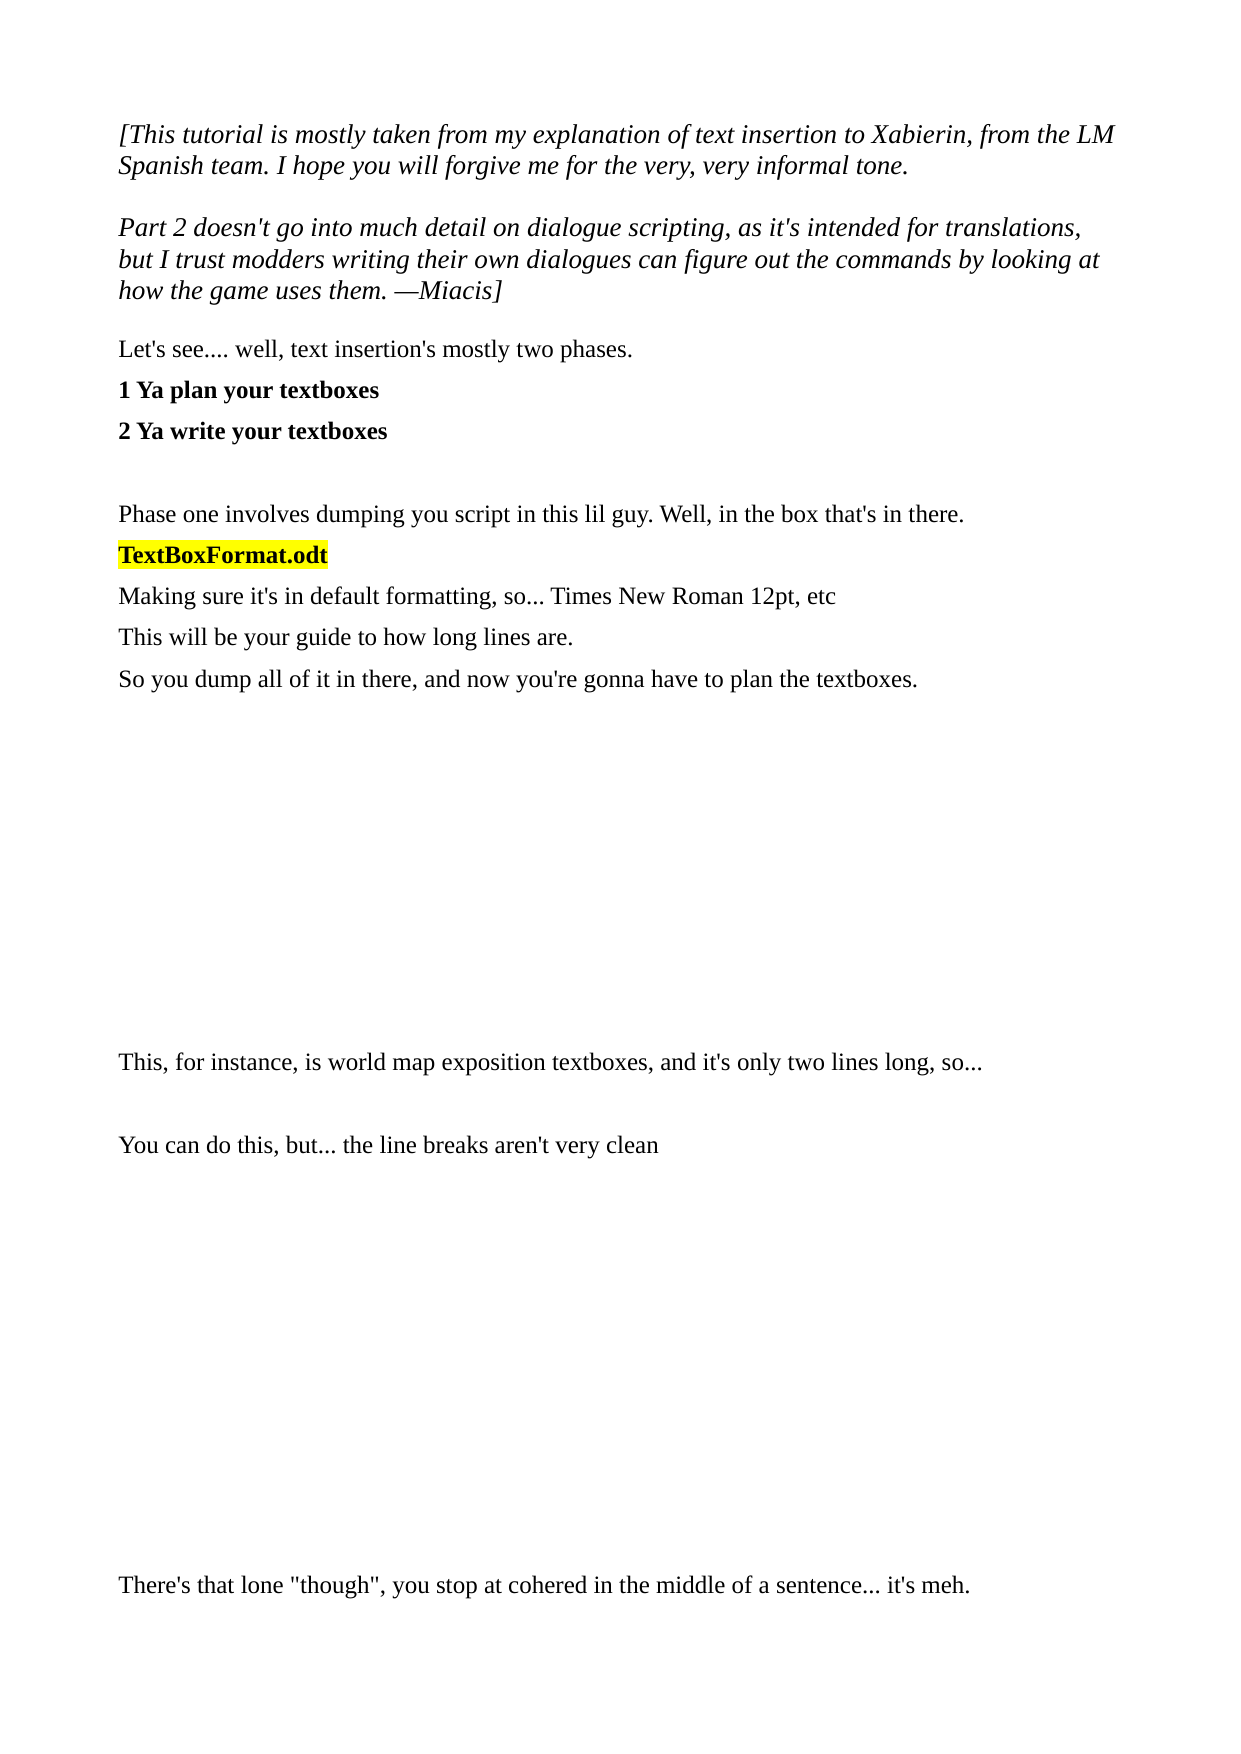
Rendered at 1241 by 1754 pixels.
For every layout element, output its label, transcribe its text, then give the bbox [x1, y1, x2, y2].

text [This tutorial is mostly taken from my explanation of text insertion to Xabierin, from the LM Spanish team. I hope you will forgive me for the very, very informal tone. [118, 118, 1122, 180]
text This, for instance, is world map exposition textboxes, and it's only two lines long, so... [118, 746, 1122, 1076]
text 2 Ya write your textboxes [118, 416, 1122, 445]
text Part 2 doesn't go into much detail on dialogue scripting, as it's intended for translations, but I trust modders writing their own dialogues can figure out the commands by looking at how the game uses them. —Miacis] [118, 212, 1122, 305]
text Making sure it's in default formatting, so... Times New Roman 12pt, etc [118, 581, 1122, 610]
text TextBoxFormat.odt [118, 540, 1122, 569]
text This will be your guide to how long lines are. [118, 622, 1122, 651]
text 1 Ya plan your textboxes [118, 375, 1122, 404]
text Let's see.... well, text insertion's mostly two phases. [118, 334, 1122, 362]
text So you dump all of it in there, and now you're gonna have to plan the textboxes. [118, 664, 1122, 692]
text You can do this, but... the line breaks aren't very clean [118, 1130, 1122, 1159]
text There's that lone "though", you stop at cohered in the middle of a sentence... it's meh. [118, 1171, 1122, 1599]
text Phase one involves dumping you script in this lil guy. Well, in the box that's in there. [118, 499, 1122, 527]
